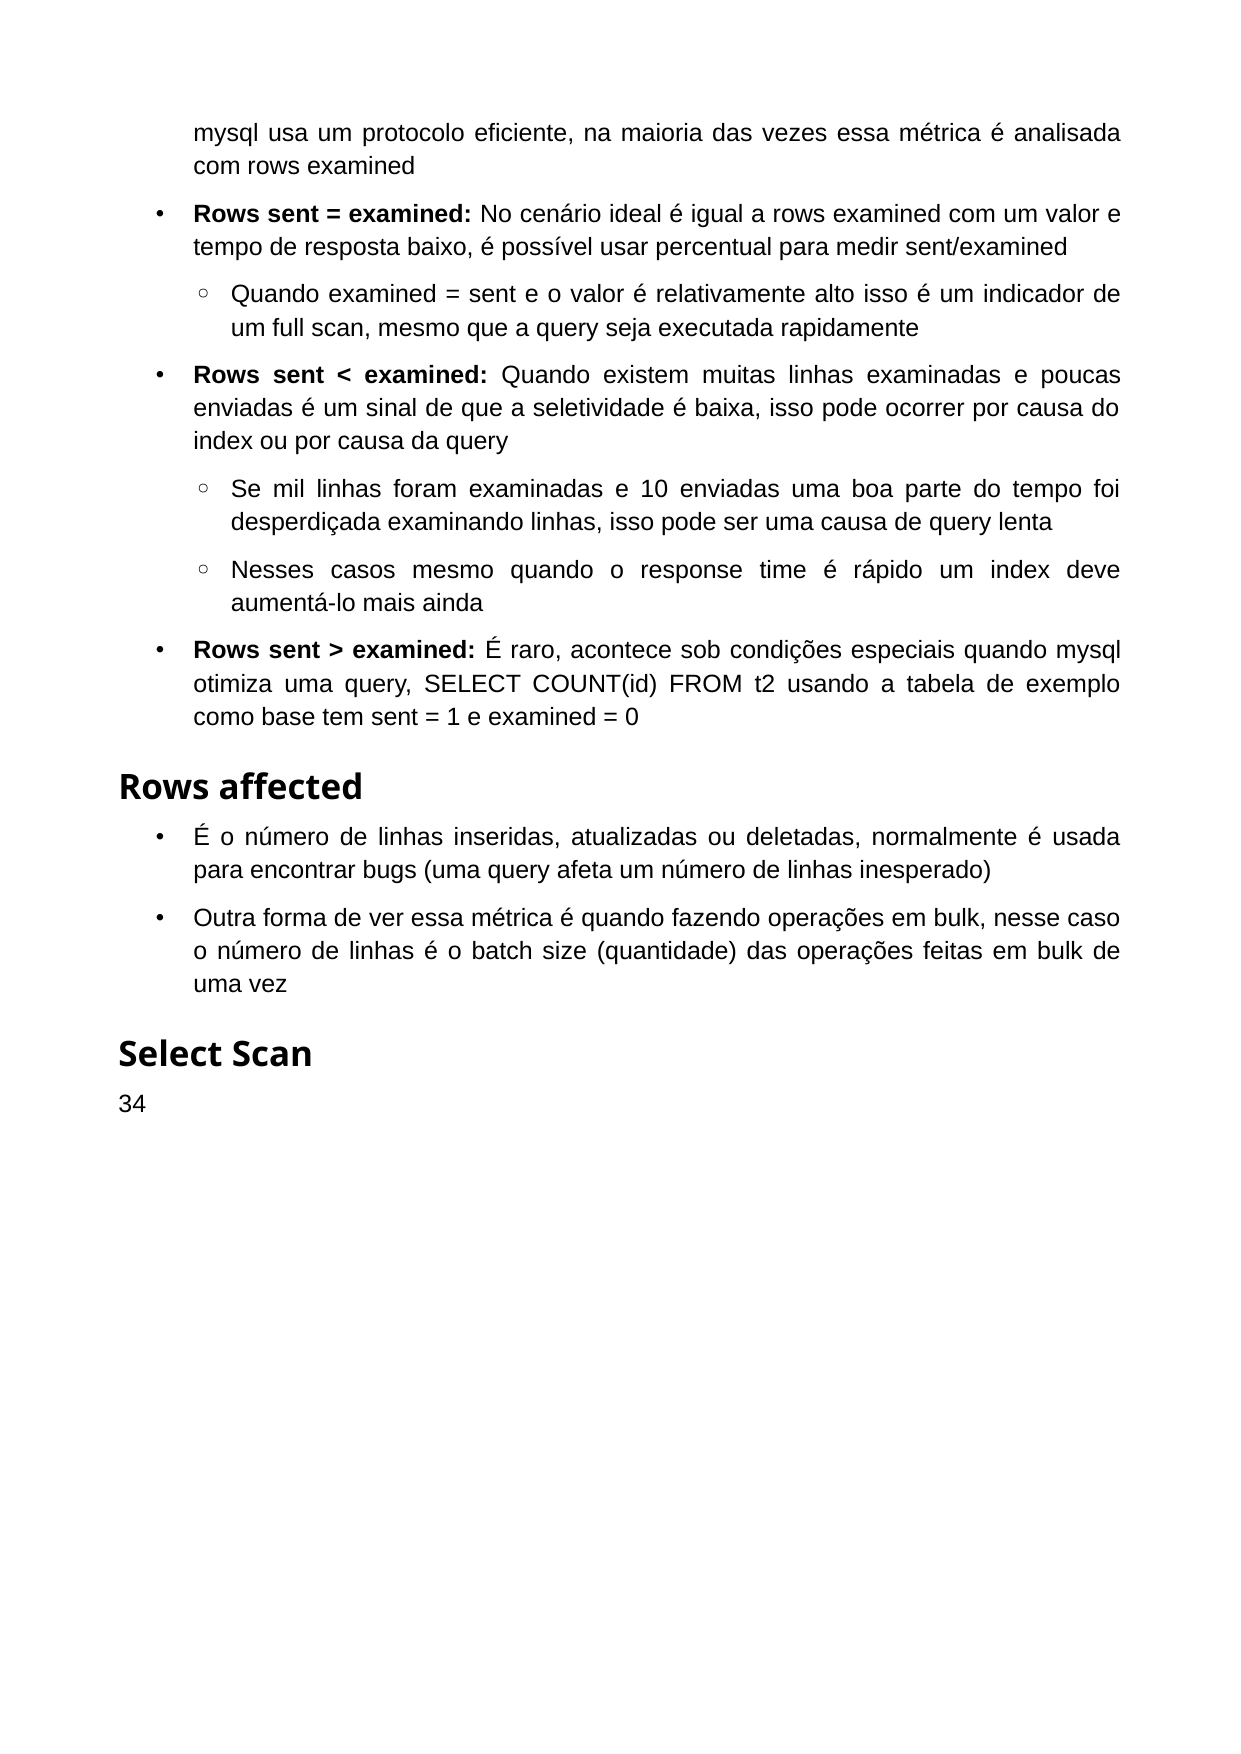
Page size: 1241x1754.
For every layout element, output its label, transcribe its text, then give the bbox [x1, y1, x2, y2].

list mysql usa um protocolo eficiente, na maioria das vezes essa métrica é analisada com rows examined [156, 118, 1122, 180]
list Rows sent < examined: Quando existem muitas linhas examinadas e poucas enviadas é um sinal de que a seletividade é baixa, isso pode ocorrer por causa do index ou por causa da query [156, 360, 1122, 455]
list Rows sent = examined: No cenário ideal é igual a rows examined com um valor e tempo de resposta baixo, é possível usar percentual para medir sent/examined [156, 199, 1122, 261]
subtitle Select Scan [118, 1029, 1122, 1077]
list Outra forma de ver essa métrica é quando fazendo operações em bulk, nesse caso o número de linhas é o batch size (quantidade) das operações feitas em bulk de uma vez [156, 903, 1122, 997]
list Rows sent > examined: É raro, acontece sob condições especiais quando mysql otimiza uma query, SELECT COUNT(id) FROM t2 usando a tabela de exemplo como base tem sent = 1 e examined = 0 [156, 635, 1122, 730]
subtitle Rows affected [118, 762, 1122, 809]
text 34 [118, 1089, 1122, 1118]
list É o número de linhas inseridas, atualizadas ou deletadas, normalmente é usada para encontrar bugs (uma query afeta um número de linhas inesperado) [156, 822, 1122, 884]
list Se mil linhas foram examinadas e 10 enviadas uma boa parte do tempo foi desperdiçada examinando linhas, isso pode ser uma causa de query lenta [193, 474, 1122, 536]
list Quando examined = sent e o valor é relativamente alto isso é um indicador de um full scan, mesmo que a query seja executada rapidamente [193, 279, 1122, 341]
list Nesses casos mesmo quando o response time é rápido um index deve aumentá-lo mais ainda [193, 555, 1122, 617]
